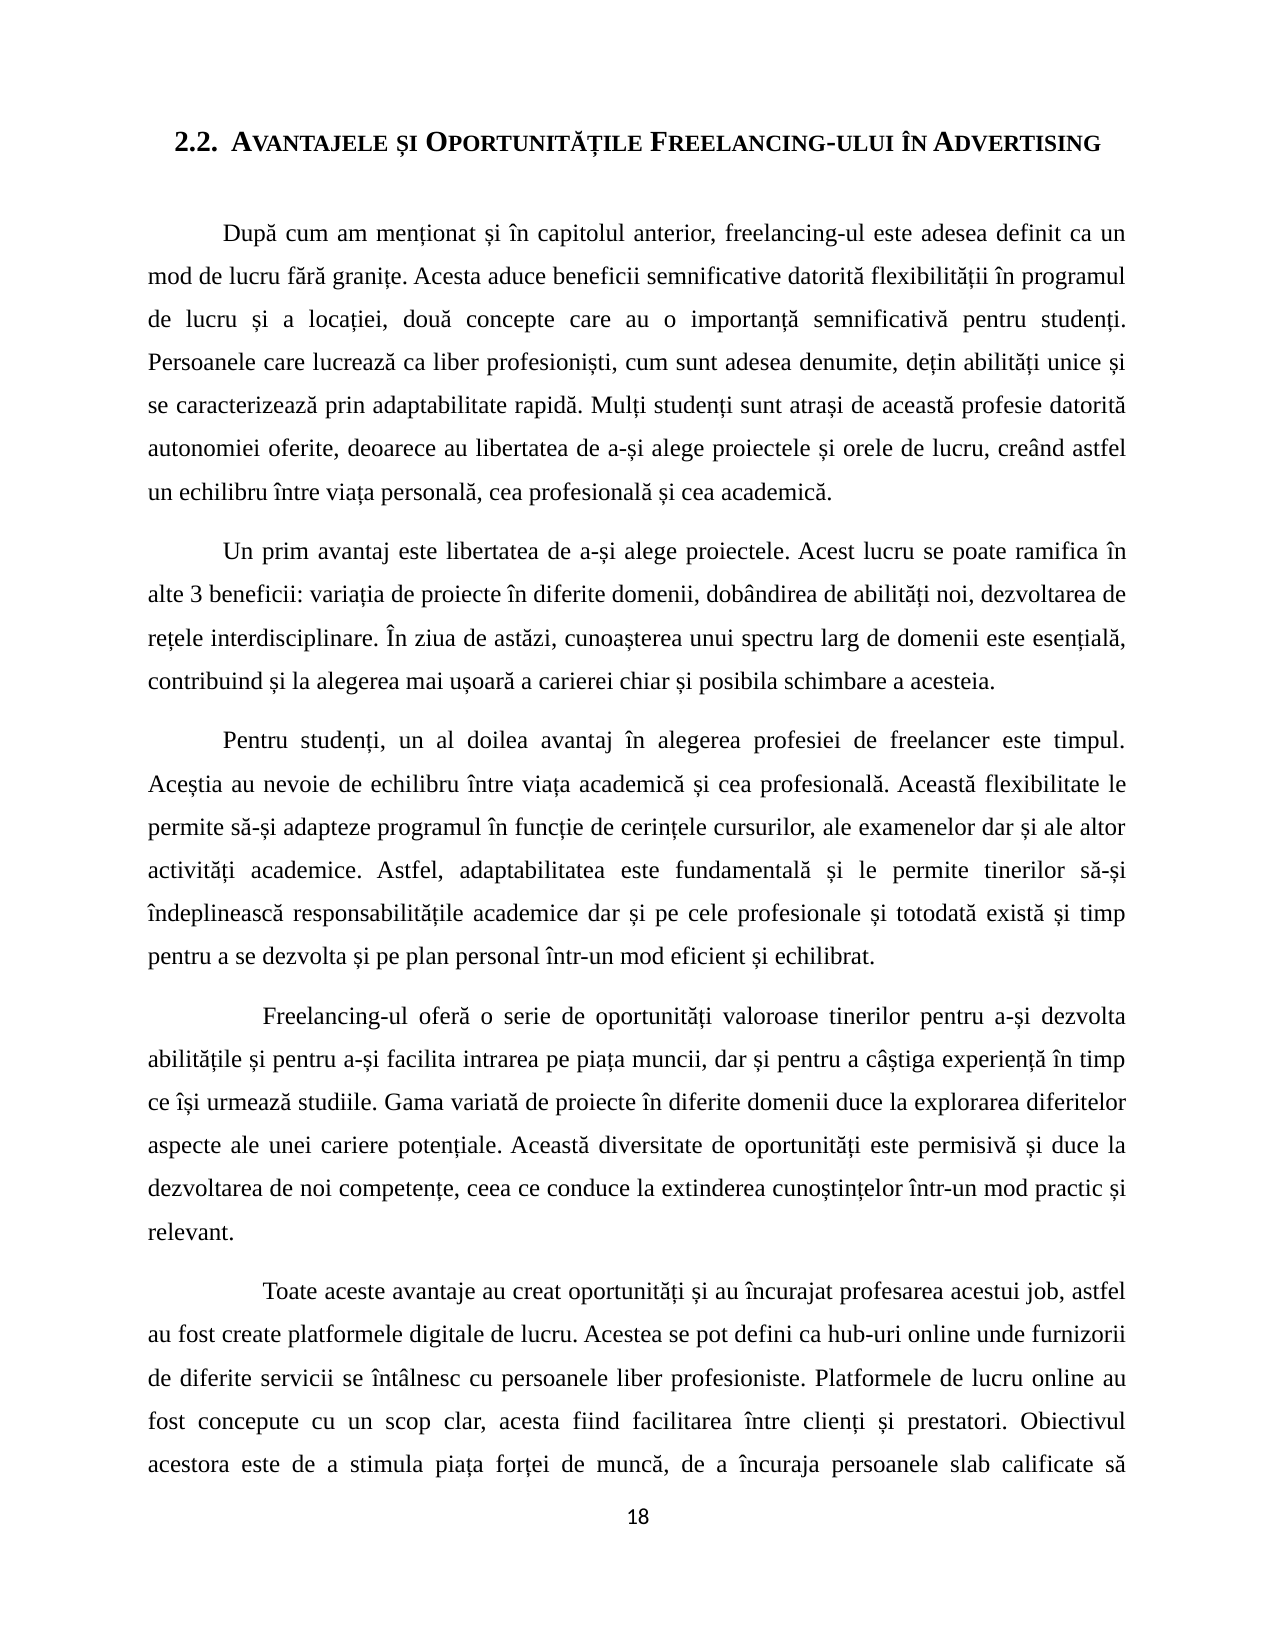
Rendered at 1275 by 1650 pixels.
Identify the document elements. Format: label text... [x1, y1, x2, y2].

text După cum am menționat și în capitolul anterior, freelancing-ul este adesea definit ca un mod de lucru fără granițe. Acesta aduce beneficii semnificative datorită flexibilității în programul de lucru și a locației, două concepte care au o importanță semnificativă pentru studenți. Persoanele care lucrează ca liber profesioniști, cum sunt adesea denumite, dețin abilități unice și se caracterizează prin adaptabilitate rapidă. Mulți studenți sunt atrași de această profesie datorită autonomiei oferite, deoarece au libertatea de a-și alege proiectele și orele de lucru, creând astfel un echilibru între viața personală, cea profesională și cea academică. [148, 218, 1127, 505]
text Freelancing-ul oferă o serie de oportunități valoroase tinerilor pentru a-și dezvolta abilitățile și pentru a-și facilita intrarea pe piața muncii, dar și pentru a câștiga experiență în timp ce își urmează studiile. Gama variată de proiecte în diferite domenii duce la explorarea diferitelor aspecte ale unei cariere potențiale. Această diversitate de oportunități este permisivă și duce la dezvoltarea de noi competențe, ceea ce conduce la extinderea cunoștințelor într-un mod practic și relevant. [148, 1001, 1127, 1245]
text Un prim avantaj este libertatea de a-și alege proiectele. Acest lucru se poate ramifica în alte 3 beneficii: variația de proiecte în diferite domenii, dobândirea de abilități noi, dezvoltarea de rețele interdisciplinare. În ziua de astăzi, cunoașterea unui spectru larg de domenii este esențială, contribuind și la alegerea mai ușoară a carierei chiar și posibila schimbare a acesteia. [148, 536, 1127, 694]
text Toate aceste avantaje au creat oportunități și au încurajat profesarea acestui job, astfel au fost create platformele digitale de lucru. Acestea se pot defini ca hub-uri online unde furnizorii de diferite servicii se întâlnesc cu persoanele liber profesioniste. Platformele de lucru online au fost concepute cu un scop clar, acesta fiind facilitarea între clienți și prestatori. Obiectivul acestora este de a stimula piața forței de muncă, de a încuraja persoanele slab calificate să [148, 1276, 1127, 1478]
subtitle 2.2. Avantajele și Oportunitățile Freelancing-ului în Advertising [148, 124, 1127, 158]
text Pentru studenți, un al doilea avantaj în alegerea profesiei de freelancer este timpul. Aceștia au nevoie de echilibru între viața academică și cea profesională. Această flexibilitate le permite să-și adapteze programul în funcție de cerințele cursurilor, ale examenelor dar și ale altor activități academice. Astfel, adaptabilitatea este fundamentală și le permite tinerilor să-și îndeplinească responsabilitățile academice dar și pe cele profesionale și totodată există și timp pentru a se dezvolta și pe plan personal într-un mod eficient și echilibrat. [148, 726, 1127, 970]
